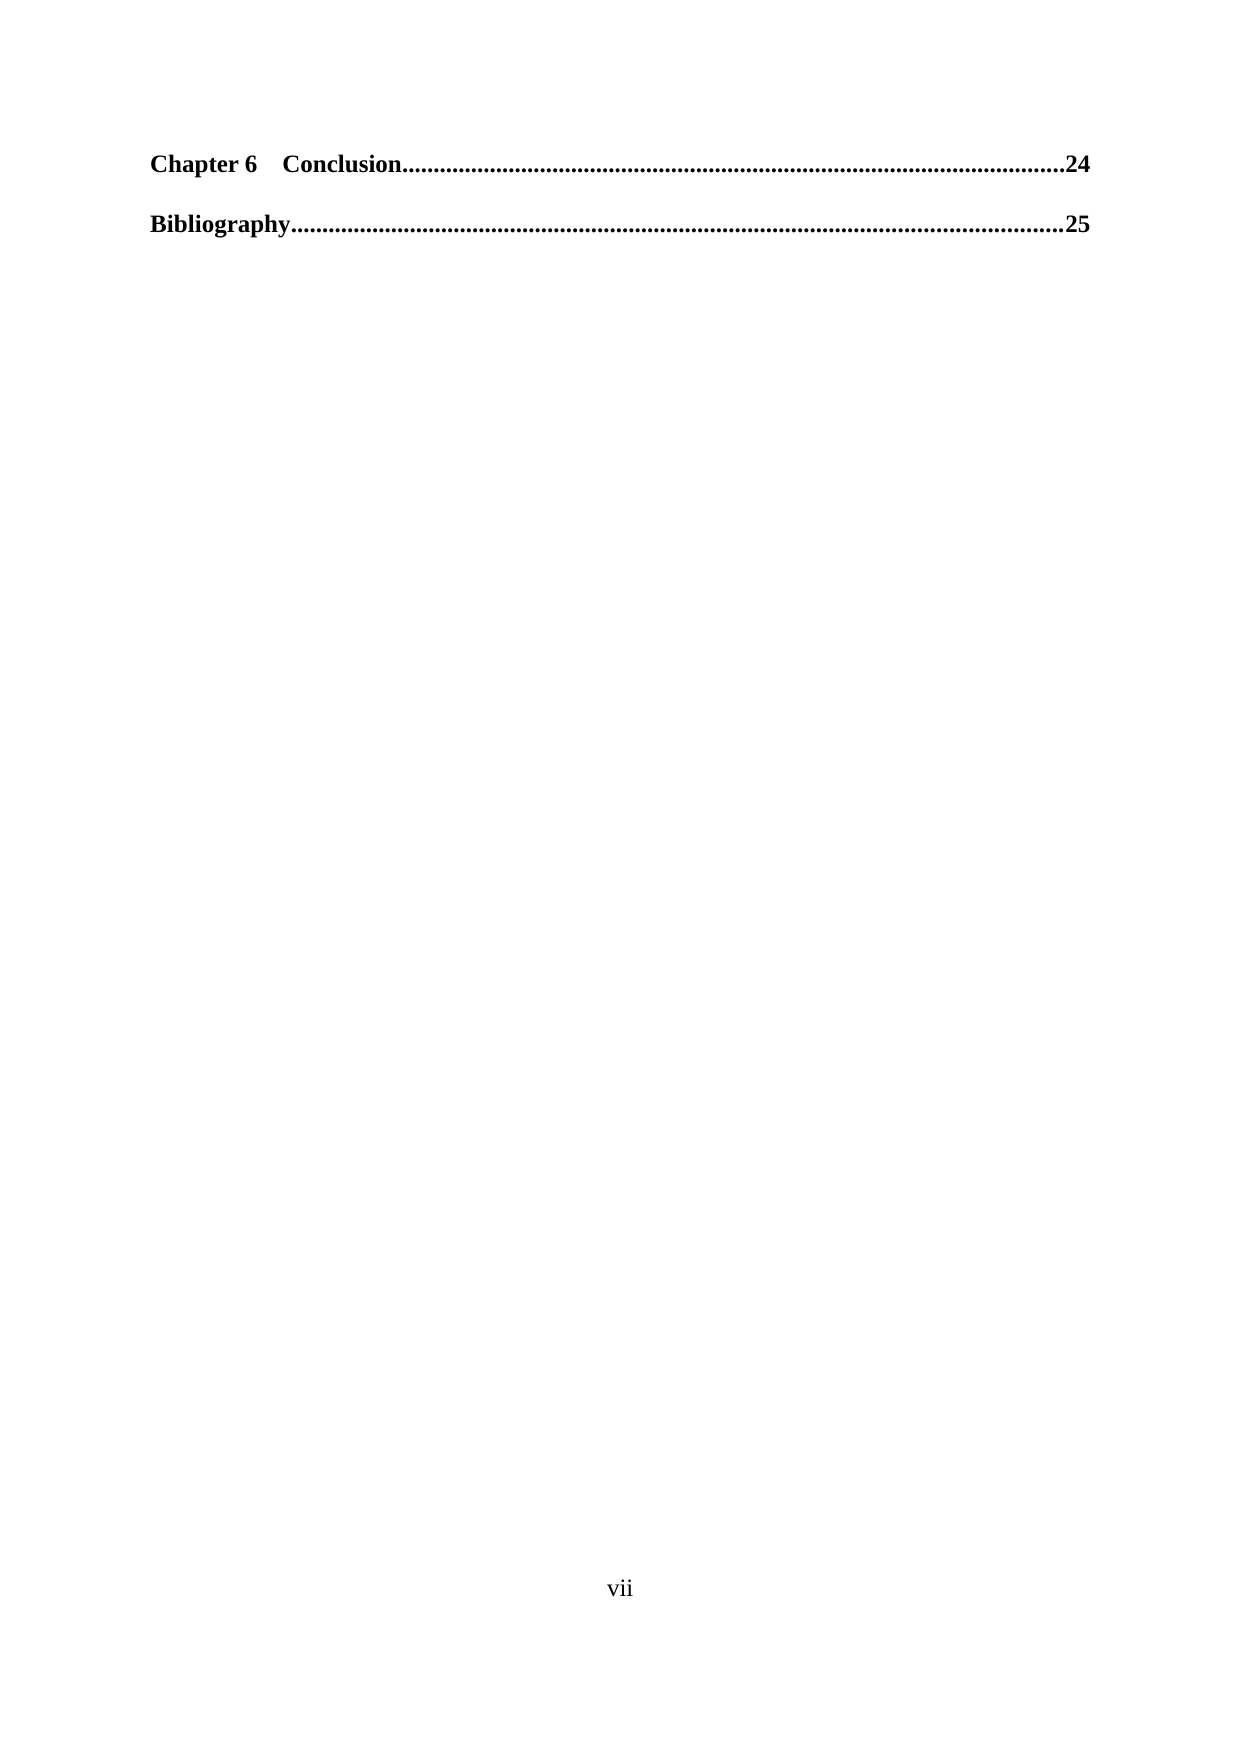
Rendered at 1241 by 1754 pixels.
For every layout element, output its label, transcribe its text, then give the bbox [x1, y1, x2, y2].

text Bibliography 25 [150, 210, 1090, 238]
text Chapter 6 Conclusion 24 [150, 150, 1090, 178]
